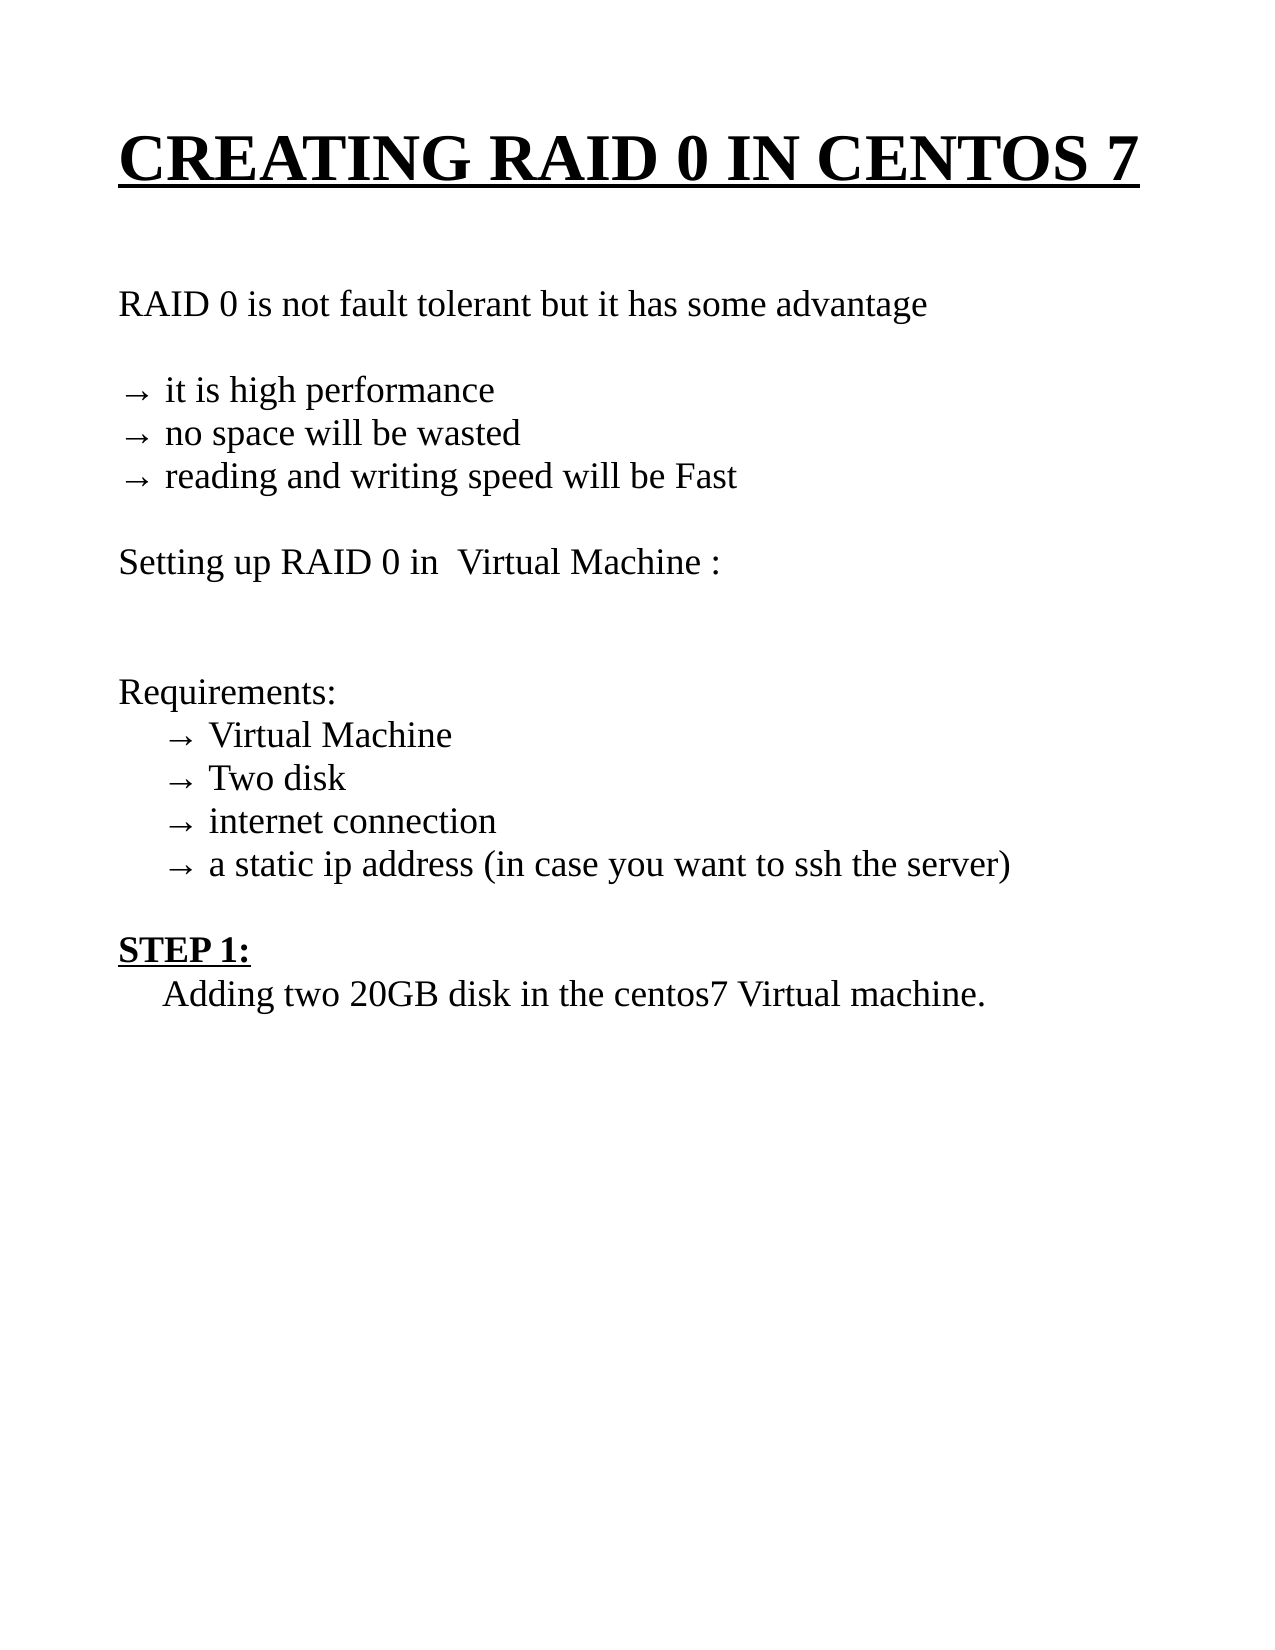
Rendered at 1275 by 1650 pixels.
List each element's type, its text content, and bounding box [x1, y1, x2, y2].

text → internet connection [118, 798, 1157, 842]
text Adding two 20GB disk in the centos7 Virtual machine. [118, 971, 1157, 1014]
text → no space will be wasted [118, 410, 1157, 453]
text RAID 0 is not fault tolerant but it has some advantage [118, 281, 1157, 324]
text → reading and writing speed will be Fast [118, 453, 1157, 497]
text → Virtual Machine [118, 712, 1157, 755]
text CREATING RAID 0 IN CENTOS 7 [118, 118, 1157, 195]
text Setting up RAID 0 in Virtual Machine : [118, 540, 1157, 583]
text → Two disk [118, 755, 1157, 798]
text Requirements: [118, 669, 1157, 712]
text → a static ip address (in case you want to ssh the server) [118, 842, 1157, 885]
text STEP 1: [118, 928, 1157, 971]
text → it is high performance [118, 367, 1157, 410]
